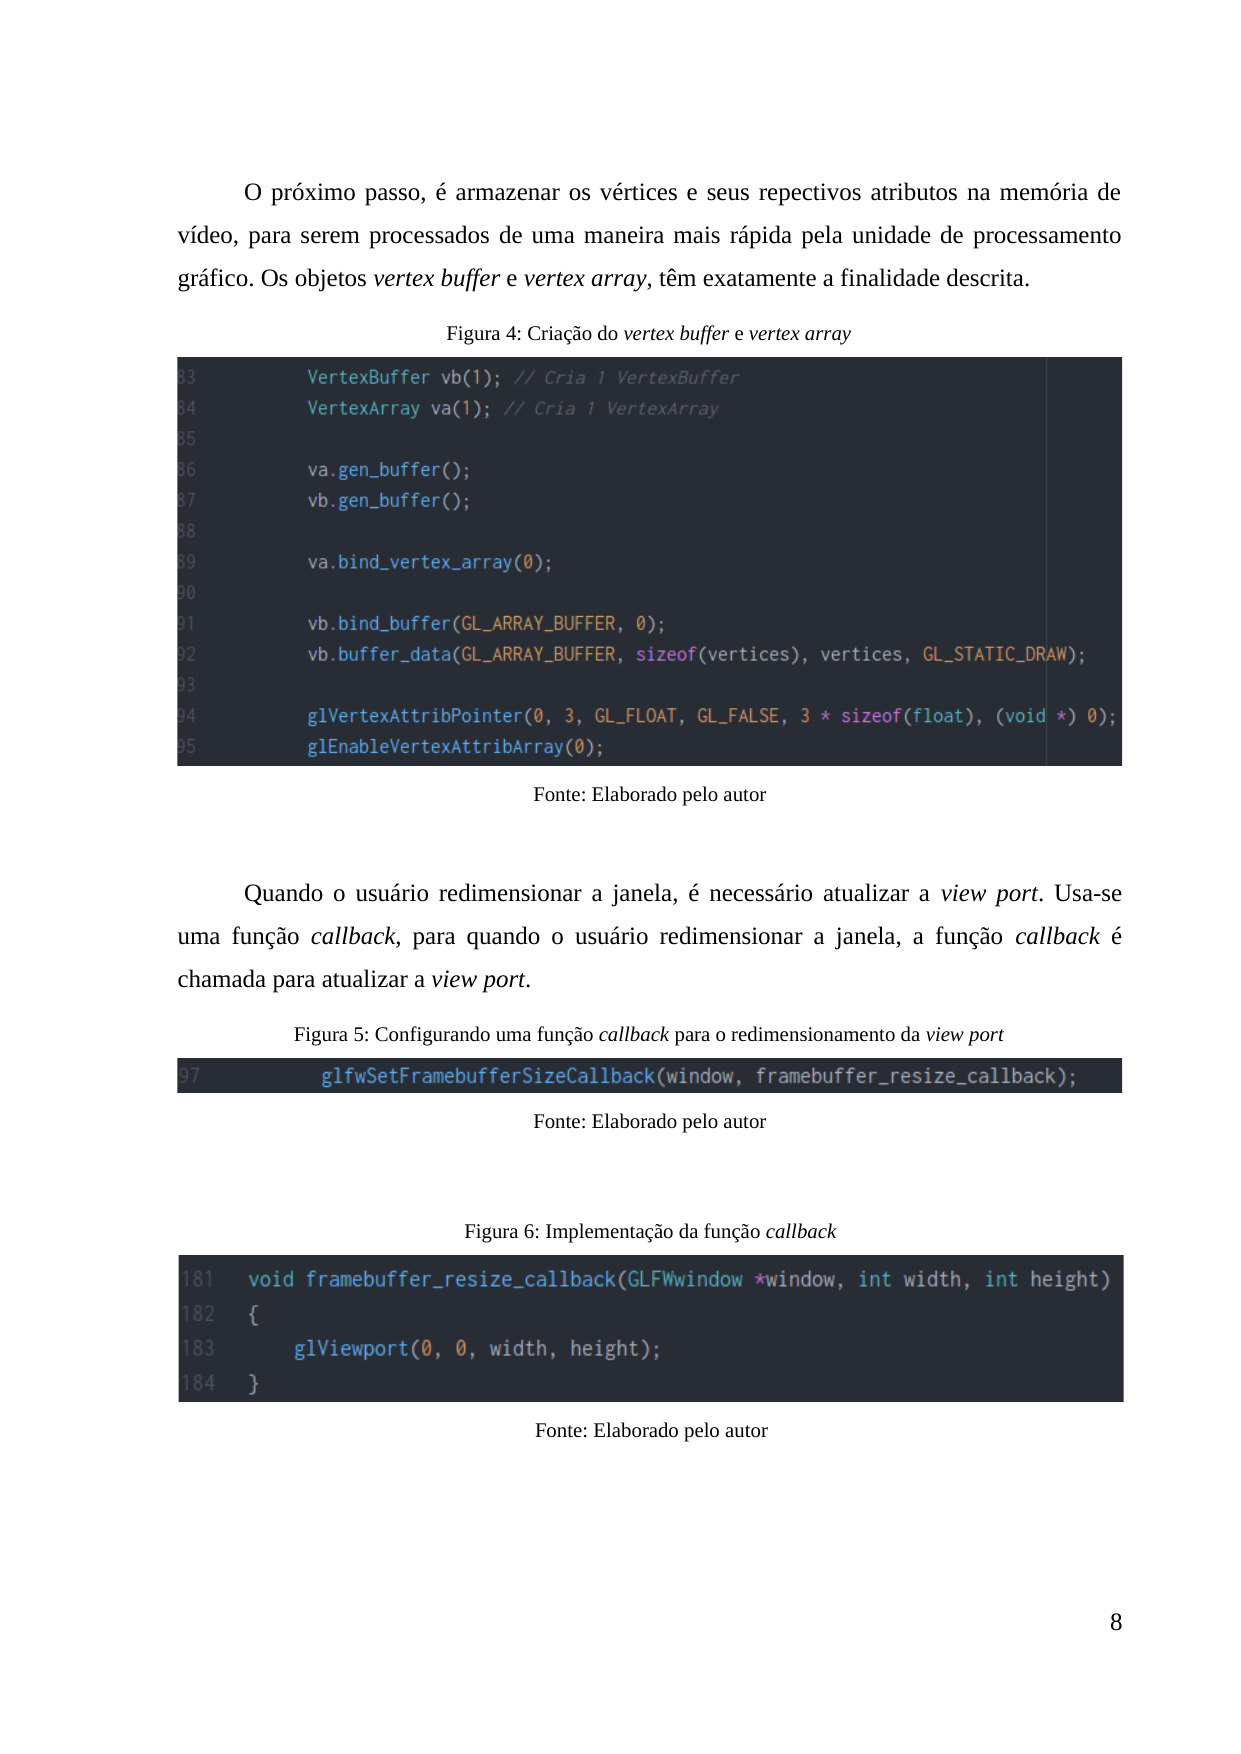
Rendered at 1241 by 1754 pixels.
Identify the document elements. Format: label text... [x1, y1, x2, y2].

text Fonte: Elaborado pelo autor [177, 1093, 1122, 1133]
picture [177, 1058, 1123, 1093]
picture [177, 357, 1123, 766]
text Fonte: Elaborado pelo autor [179, 1402, 1124, 1442]
text Figura 4: Criação do vertex buffer e vertex array [177, 321, 1122, 345]
text O próximo passo, é armazenar os vértices e seus repectivos atributos na memória de vídeo, para serem processados de uma maneira mais rápida pela unidade de processamento gráfico. Os objetos vertex buffer e vertex array, têm exatamente a finalidade descrita. [177, 177, 1122, 292]
text Quando o usuário redimensionar a janela, é necessário atualizar a view port. Usa-se uma função callback, para quando o usuário redimensionar a janela, a função callback é chamada para atualizar a view port. [177, 878, 1122, 993]
text Figura 5: Configurando uma função callback para o redimensionamento da view port [177, 1022, 1122, 1046]
picture [178, 1255, 1124, 1402]
text Figura 6: Implementação da função callback [179, 1219, 1124, 1243]
text Fonte: Elaborado pelo autor [177, 766, 1122, 806]
